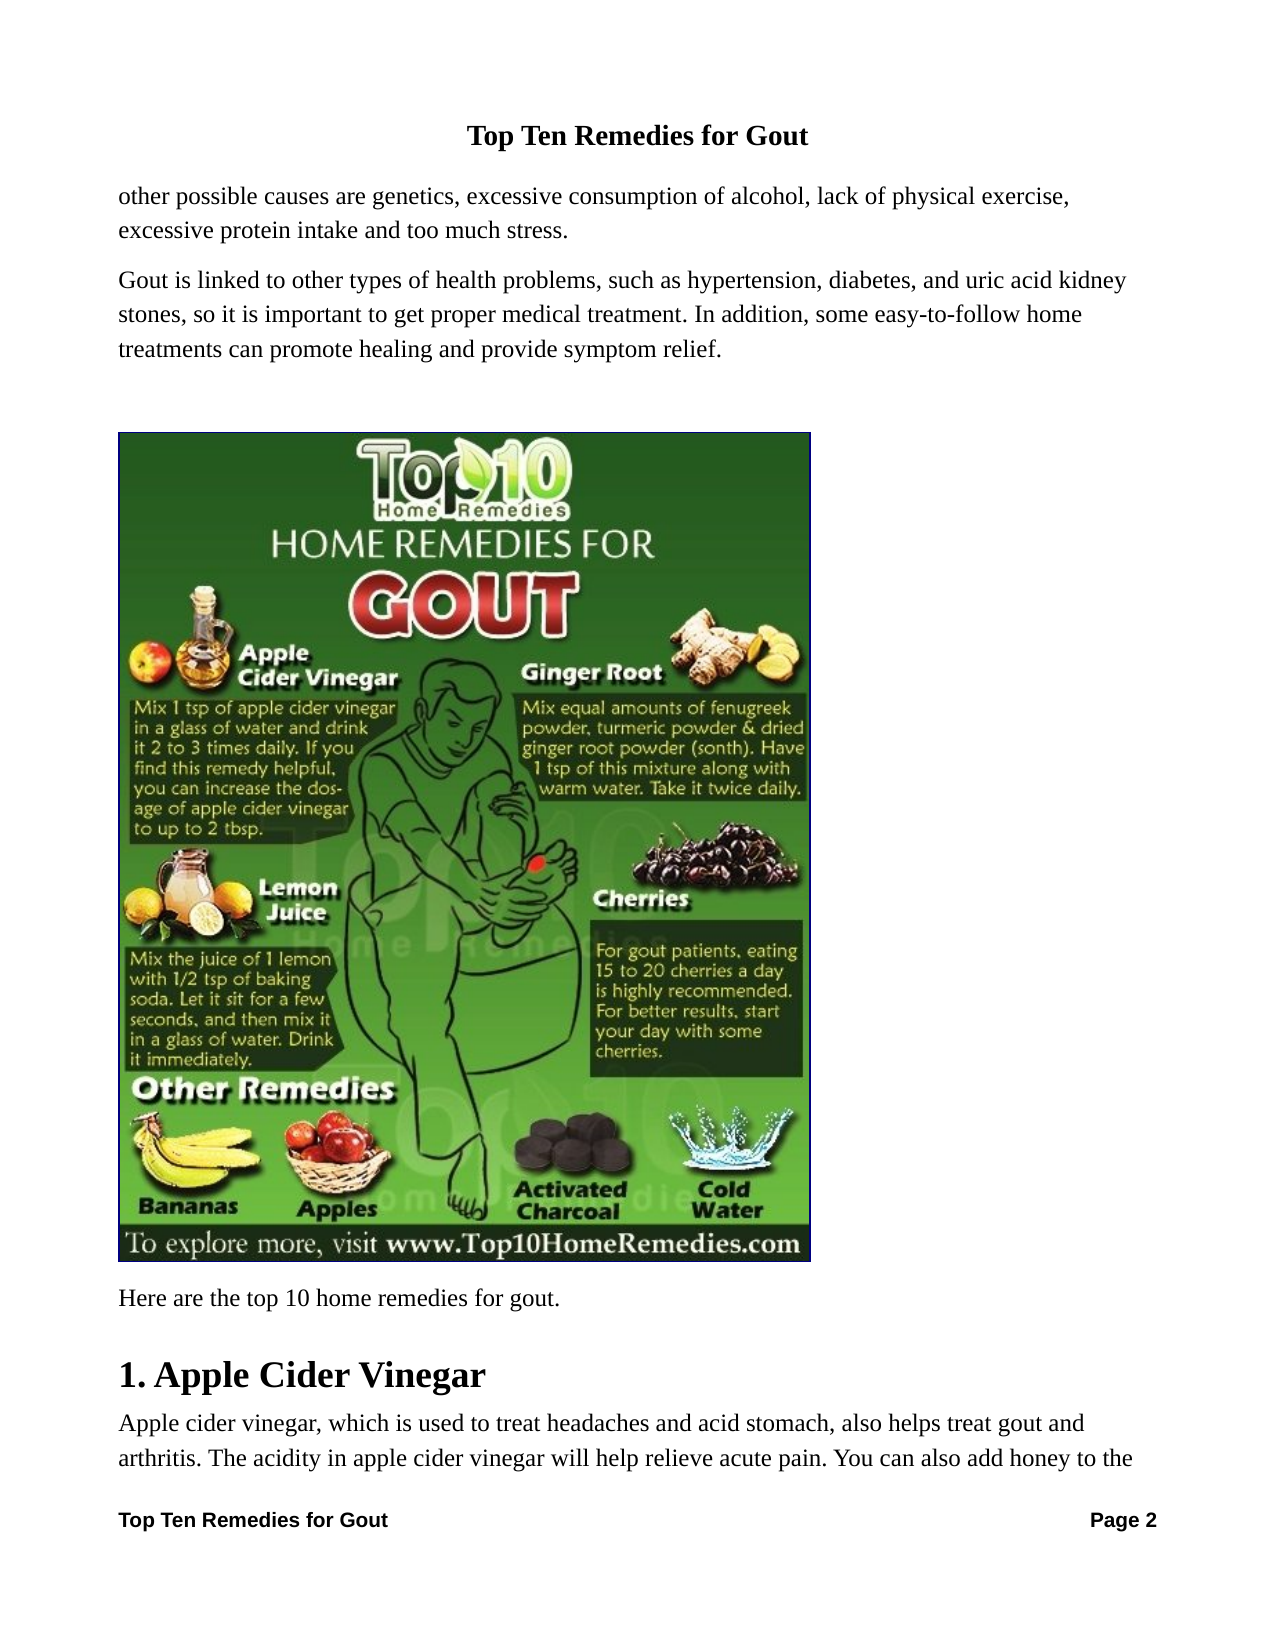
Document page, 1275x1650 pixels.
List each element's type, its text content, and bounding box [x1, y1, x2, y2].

picture [120, 433, 809, 1261]
text Apple cider vinegar, which is used to treat headaches and acid stomach, also helps treat gout and arthritis. The acidity in apple cider vinegar will help relieve acute pain. You can also add honey to the [118, 1408, 1157, 1471]
text Here are the top 10 home remedies for gout. [118, 1283, 1157, 1311]
text Gout is linked to other types of health problems, such as hypertension, diabetes, and uric acid kidney stones, so it is important to get proper medical treatment. In addition, some easy-to-follow home treatments can promote healing and provide symptom relief. [118, 265, 1157, 362]
subtitle 1. Apple Cider Vinegar [118, 1352, 1157, 1396]
text other possible causes are genetics, excessive consumption of alcohol, lack of physical exercise, excessive protein intake and too much stress. [118, 181, 1157, 244]
